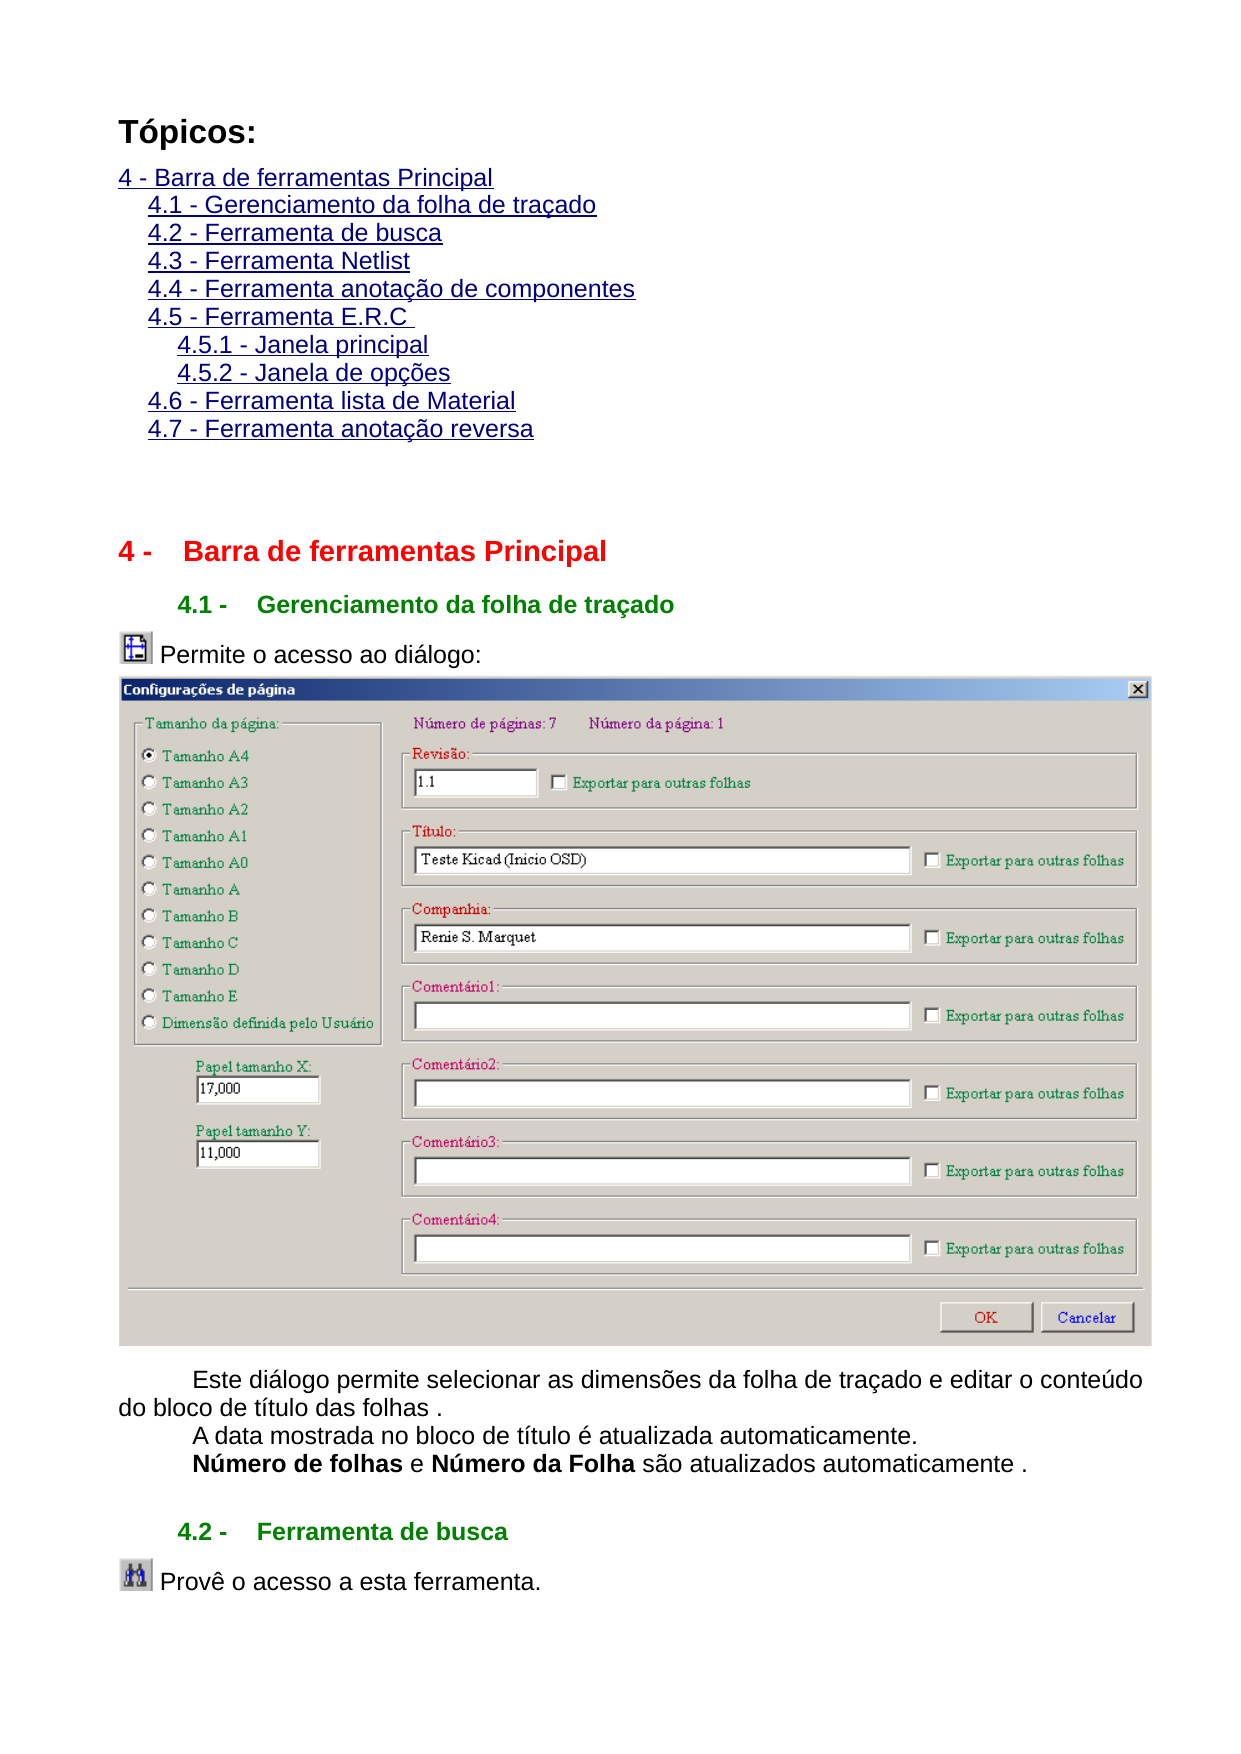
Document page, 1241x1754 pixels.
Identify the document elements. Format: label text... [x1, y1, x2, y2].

subtitle Barra de ferramentas Principal [118, 535, 1152, 568]
subtitle Ferramenta de busca [177, 1518, 1152, 1546]
text Permite o acesso ao diálogo: [118, 631, 1152, 669]
text 4.1 - Gerenciamento da folha de traçado [148, 191, 1152, 219]
text 4.6 - Ferramenta lista de Material [148, 387, 1152, 414]
text 4.4 - Ferramenta anotação de componentes [148, 275, 1152, 303]
subtitle Gerenciamento da folha de traçado [177, 591, 1152, 619]
text 4.2 - Ferramenta de busca [148, 219, 1152, 247]
text Provê o acesso a esta ferramenta. [118, 1558, 1152, 1596]
text 4.3 - Ferramenta Netlist [148, 247, 1152, 275]
picture [118, 675, 1152, 1346]
subtitle Tópicos: [118, 113, 1152, 151]
text 4.5.2 - Janela de opções [177, 359, 1152, 387]
text 4.7 - Ferramenta anotação reversa [148, 414, 1152, 442]
text 4.5.1 - Janela principal [177, 331, 1152, 359]
text 4 - Barra de ferramentas Principal [118, 163, 1152, 191]
text Este diálogo permite selecionar as dimensões da folha de traçado e editar o conteúdo do bloco de título das folhas . [118, 1366, 1152, 1421]
text 4.5 - Ferramenta E.R.C [148, 303, 1152, 331]
text Número de folhas e Número da Folha são atualizados automaticamente . [118, 1449, 1152, 1477]
text A data mostrada no bloco de título é atualizada automaticamente. [118, 1421, 1152, 1449]
